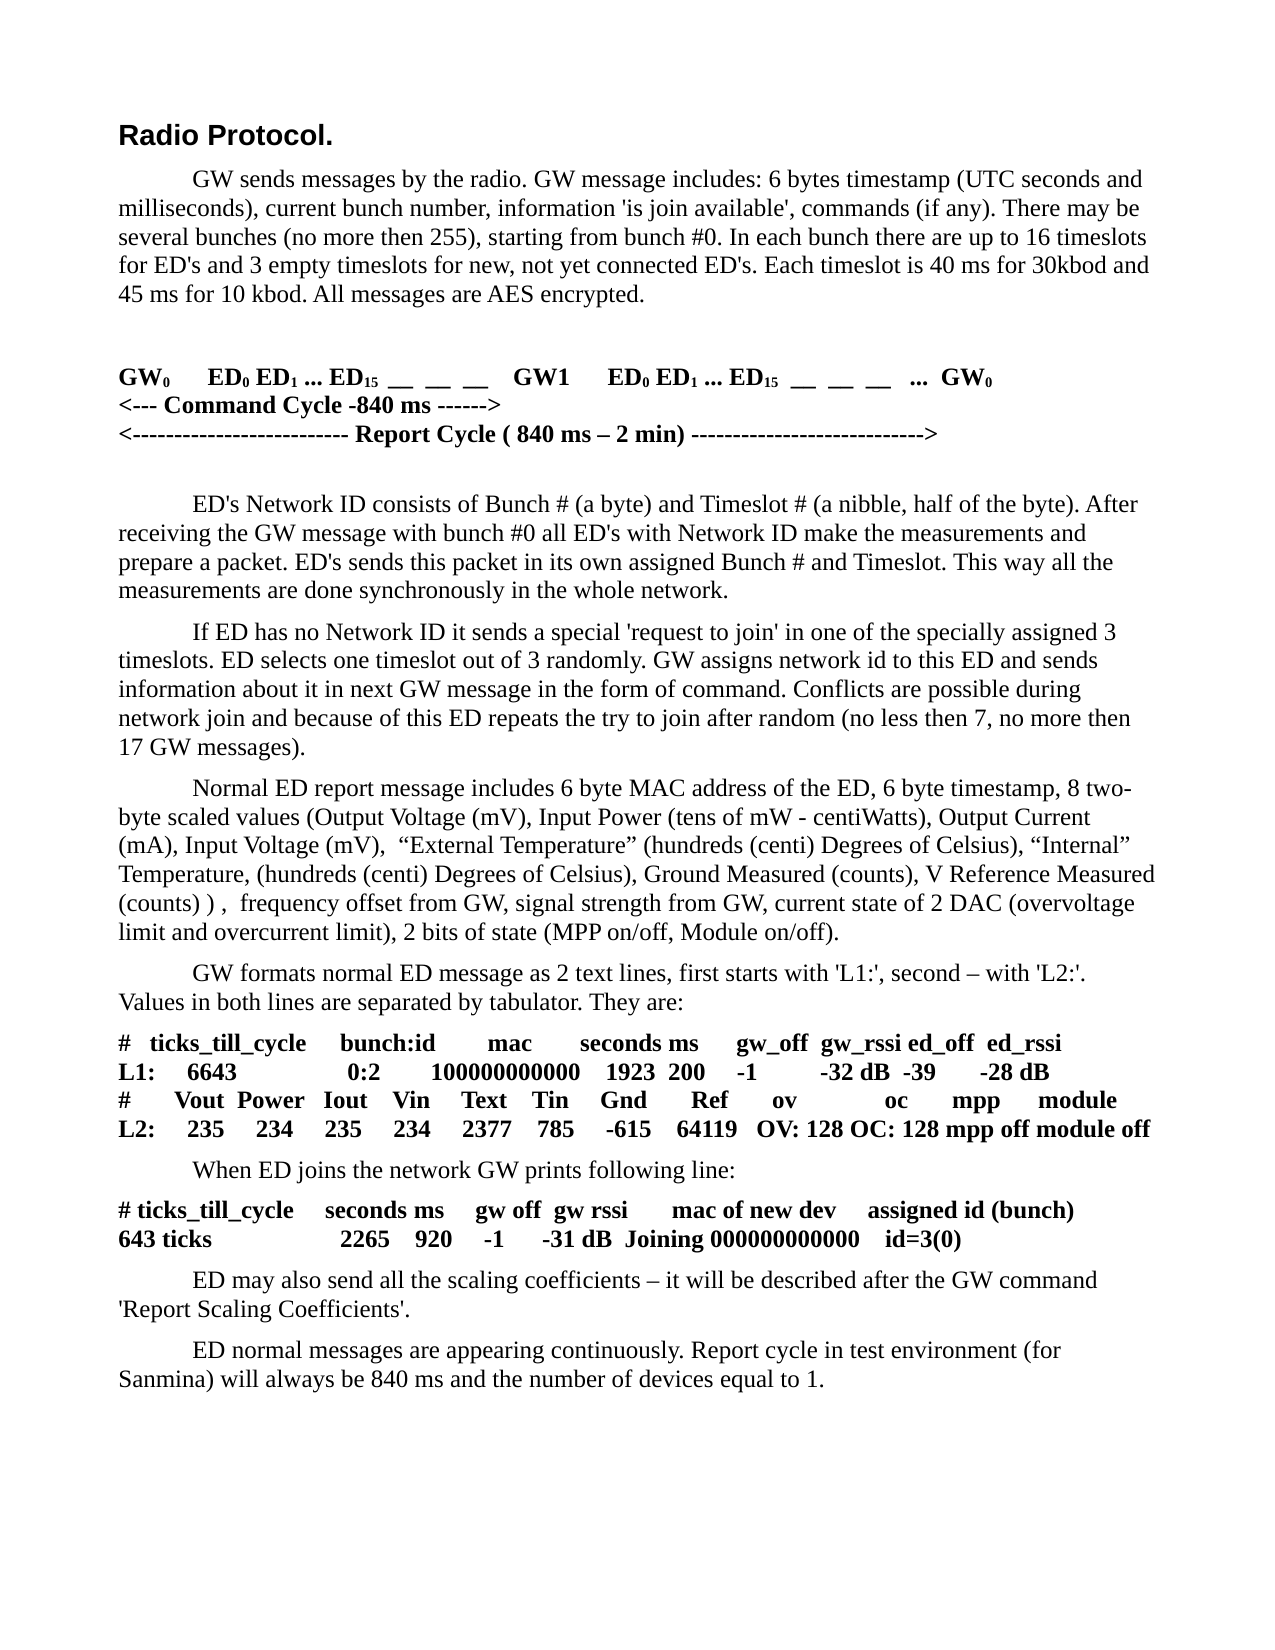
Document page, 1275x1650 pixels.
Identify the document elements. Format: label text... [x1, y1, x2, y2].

text L2: 235 234 235 234 2377 785 -615 64119 OV: 128 OC: 128 mpp off module off [118, 1114, 1157, 1143]
subtitle Radio Protocol. [118, 118, 1157, 152]
text When ED joins the network GW prints following line: [118, 1155, 1157, 1184]
text ED may also send all the scaling coefficients – it will be described after the GW command 'Report Scaling Coefficients'. [118, 1266, 1157, 1323]
text <--- Command Cycle -840 ms ------> [118, 390, 1157, 419]
text Normal ED report message includes 6 byte MAC address of the ED, 6 byte timestamp, 8 two- byte scaled values (Output Voltage (mV), Input Power (tens of mW - centiWatts), Output Current (mA), Input Voltage (mV), “External Temperature” (hundreds (centi) Degrees of Celsius), “Internal” Temperature, (hundreds (centi) Degrees of Celsius), Ground Measured (counts), V Reference Measured (counts) ) , frequency offset from GW, signal strength from GW, current state of 2 DAC (overvoltage limit and overcurrent limit), 2 bits of state (MPP on/off, Module on/off). [118, 773, 1157, 945]
text GW formats normal ED message as 2 text lines, first starts with 'L1:', second – with 'L2:'. Values in both lines are separated by tabulator. They are: [118, 958, 1157, 1015]
text <-------------------------- Report Cycle ( 840 ms – 2 min) ----------------------------> [118, 419, 1157, 448]
text L1: 6643 0:2 100000000000 1923 200 -1 -32 dB -39 -28 dB [118, 1057, 1157, 1085]
text 643 ticks 2265 920 -1 -31 dB Joining 000000000000 id=3(0) [118, 1224, 1157, 1253]
text # Vout Power Iout Vin Text Tin Gnd Ref ov oc mpp module [118, 1085, 1157, 1114]
text ED normal messages are appearing continuously. Report cycle in test environment (for Sanmina) will always be 840 ms and the number of devices equal to 1. [118, 1336, 1157, 1393]
text GW0 ED0 ED1 ... ED15 __ __ __ GW1 ED0 ED1 ... ED15 __ __ __ ... GW0 [118, 362, 1157, 390]
text GW sends messages by the radio. GW message includes: 6 bytes timestamp (UTC seconds and milliseconds), current bunch number, information 'is join available', commands (if any). There may be several bunches (no more then 255), starting from bunch #0. In each bunch there are up to 16 timeslots for ED's and 3 empty timeslots for new, not yet connected ED's. Each timeslot is 40 ms for 30kbod and 45 ms for 10 kbod. All messages are AES encrypted. [118, 164, 1157, 308]
text # ticks_till_cycle seconds ms gw off gw rssi mac of new dev assigned id (bunch) [118, 1196, 1157, 1224]
text # ticks_till_cycle bunch:id mac seconds ms gw_off gw_rssi ed_off ed_rssi [118, 1028, 1157, 1057]
text If ED has no Network ID it sends a special 'request to join' in one of the specially assigned 3 timeslots. ED selects one timeslot out of 3 randomly. GW assigns network id to this ED and sends information about it in next GW message in the form of command. Conflicts are possible during network join and because of this ED repeats the try to join after random (no less then 7, no more then 17 GW messages). [118, 617, 1157, 760]
text ED's Network ID consists of Bunch # (a byte) and Timeslot # (a nibble, half of the byte). After receiving the GW message with bunch #0 all ED's with Network ID make the measurements and prepare a packet. ED's sends this packet in its own assigned Bunch # and Timeslot. This way all the measurements are done synchronously in the whole network. [118, 489, 1157, 604]
